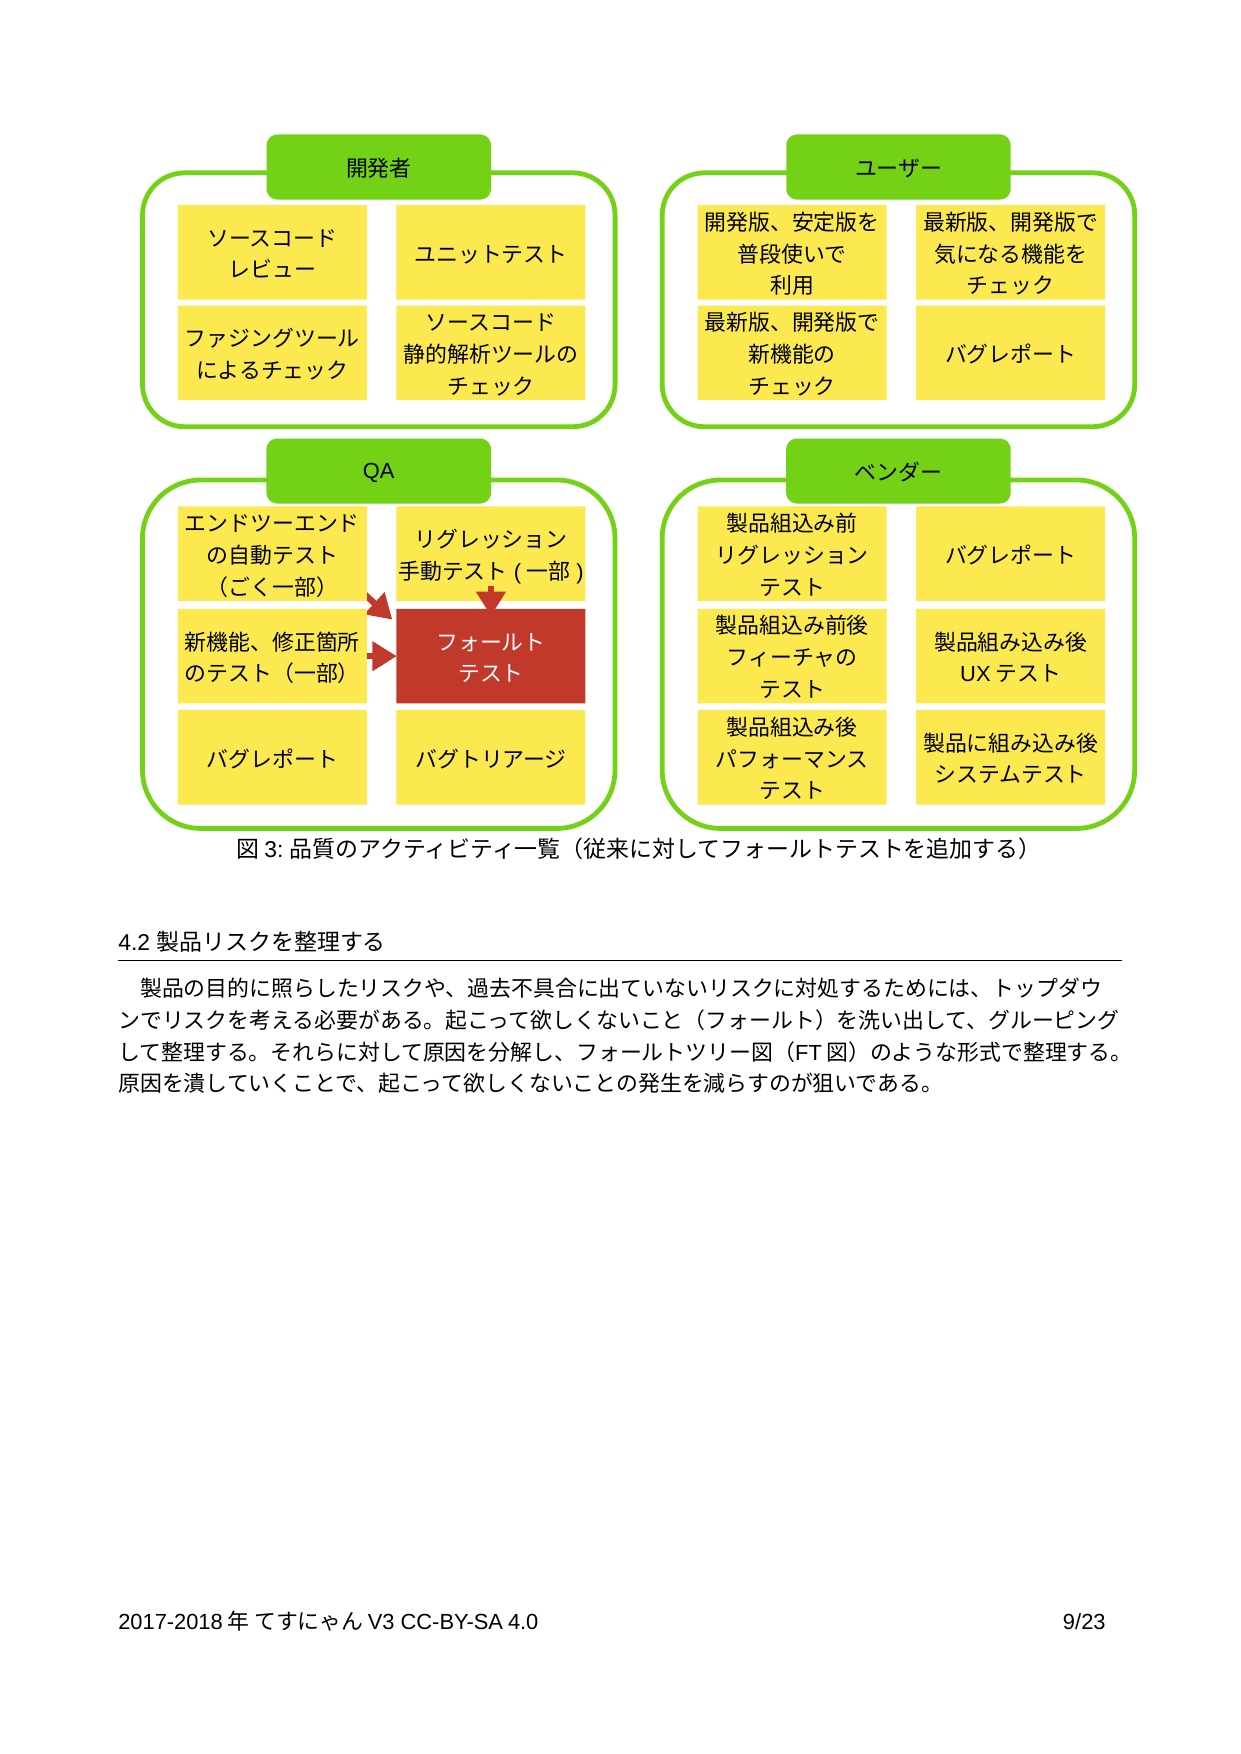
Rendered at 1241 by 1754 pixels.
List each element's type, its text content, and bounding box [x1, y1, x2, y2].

subtitle 製品リスクを整理する [118, 923, 1122, 960]
text 製品の目的に照らしたリスクや、過去不具合に出ていないリスクに対処するためには、トップダウンでリスクを考える必要がある。起こって欲しくないこと（フォールト）を洗い出して、グルーピングして整理する。それらに対して原因を分解し、フォールトツリー図（FT図）のような形式で整理する。原因を潰していくことで、起こって欲しくないことの発生を減らすのが狙いである。 [118, 971, 1122, 1098]
text 図 3: 品質のアクティビティ一覧（従来に対してフォールトテストを追加する） [140, 147, 1137, 864]
